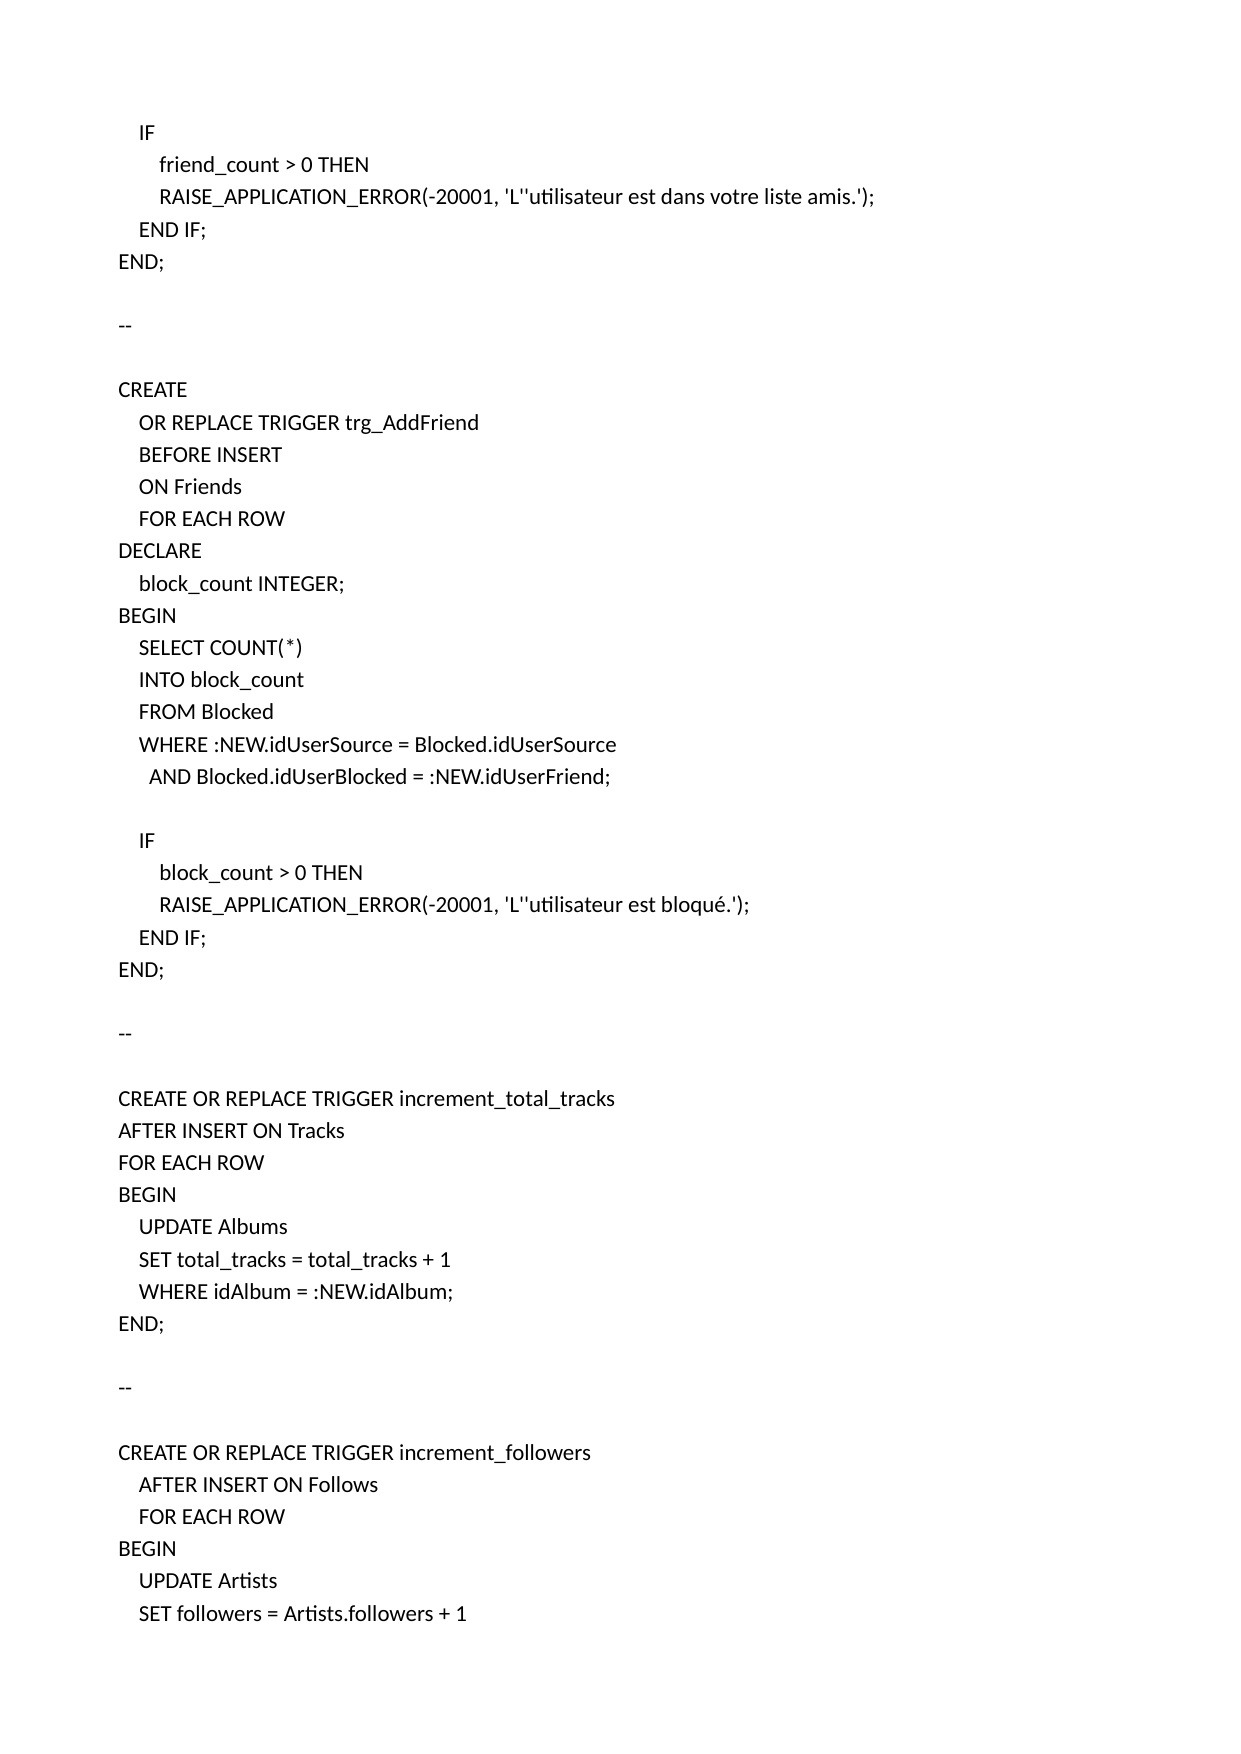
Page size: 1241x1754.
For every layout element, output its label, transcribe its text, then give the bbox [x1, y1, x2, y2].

text FOR EACH ROW [118, 1148, 1122, 1176]
text RAISE_APPLICATION_ERROR(-20001, 'L''utilisateur est dans votre liste amis.'); [118, 182, 1122, 211]
text BEFORE INSERT [118, 440, 1122, 468]
text UPDATE Artists [118, 1567, 1122, 1594]
text END IF; [118, 215, 1122, 243]
text SELECT COUNT(*) [118, 633, 1122, 661]
text BEGIN [118, 601, 1122, 629]
text AFTER INSERT ON Follows [118, 1470, 1122, 1498]
text FROM Blocked [118, 697, 1122, 726]
text -- [118, 1373, 1122, 1401]
text OR REPLACE TRIGGER trg_AddFriend [118, 408, 1122, 436]
text IF [118, 118, 1122, 146]
text block_count > 0 THEN [118, 858, 1122, 886]
text INTO block_count [118, 665, 1122, 693]
text SET followers = Artists.followers + 1 [118, 1599, 1122, 1627]
text END; [118, 955, 1122, 983]
text SET total_tracks = total_tracks + 1 [118, 1245, 1122, 1273]
text friend_count > 0 THEN [118, 150, 1122, 178]
text -- [118, 1019, 1122, 1047]
text END; [118, 247, 1122, 275]
text RAISE_APPLICATION_ERROR(-20001, 'L''utilisateur est bloqué.'); [118, 891, 1122, 919]
text WHERE :NEW.idUserSource = Blocked.idUserSource [118, 730, 1122, 758]
text CREATE OR REPLACE TRIGGER increment_followers [118, 1438, 1122, 1466]
text FOR EACH ROW [118, 504, 1122, 532]
text END; [118, 1309, 1122, 1337]
text -- [118, 311, 1122, 339]
text WHERE idAlbum = :NEW.idAlbum; [118, 1277, 1122, 1305]
text BEGIN [118, 1534, 1122, 1562]
text CREATE OR REPLACE TRIGGER increment_total_tracks [118, 1084, 1122, 1112]
text UPDATE Albums [118, 1212, 1122, 1241]
text END IF; [118, 923, 1122, 951]
text BEGIN [118, 1180, 1122, 1208]
text block_count INTEGER; [118, 569, 1122, 597]
text ON Friends [118, 472, 1122, 500]
text DECLARE [118, 537, 1122, 564]
text FOR EACH ROW [118, 1502, 1122, 1530]
text AND Blocked.idUserBlocked = :NEW.idUserFriend; [118, 762, 1122, 790]
text IF [118, 826, 1122, 854]
text CREATE [118, 376, 1122, 404]
text AFTER INSERT ON Tracks [118, 1116, 1122, 1144]
